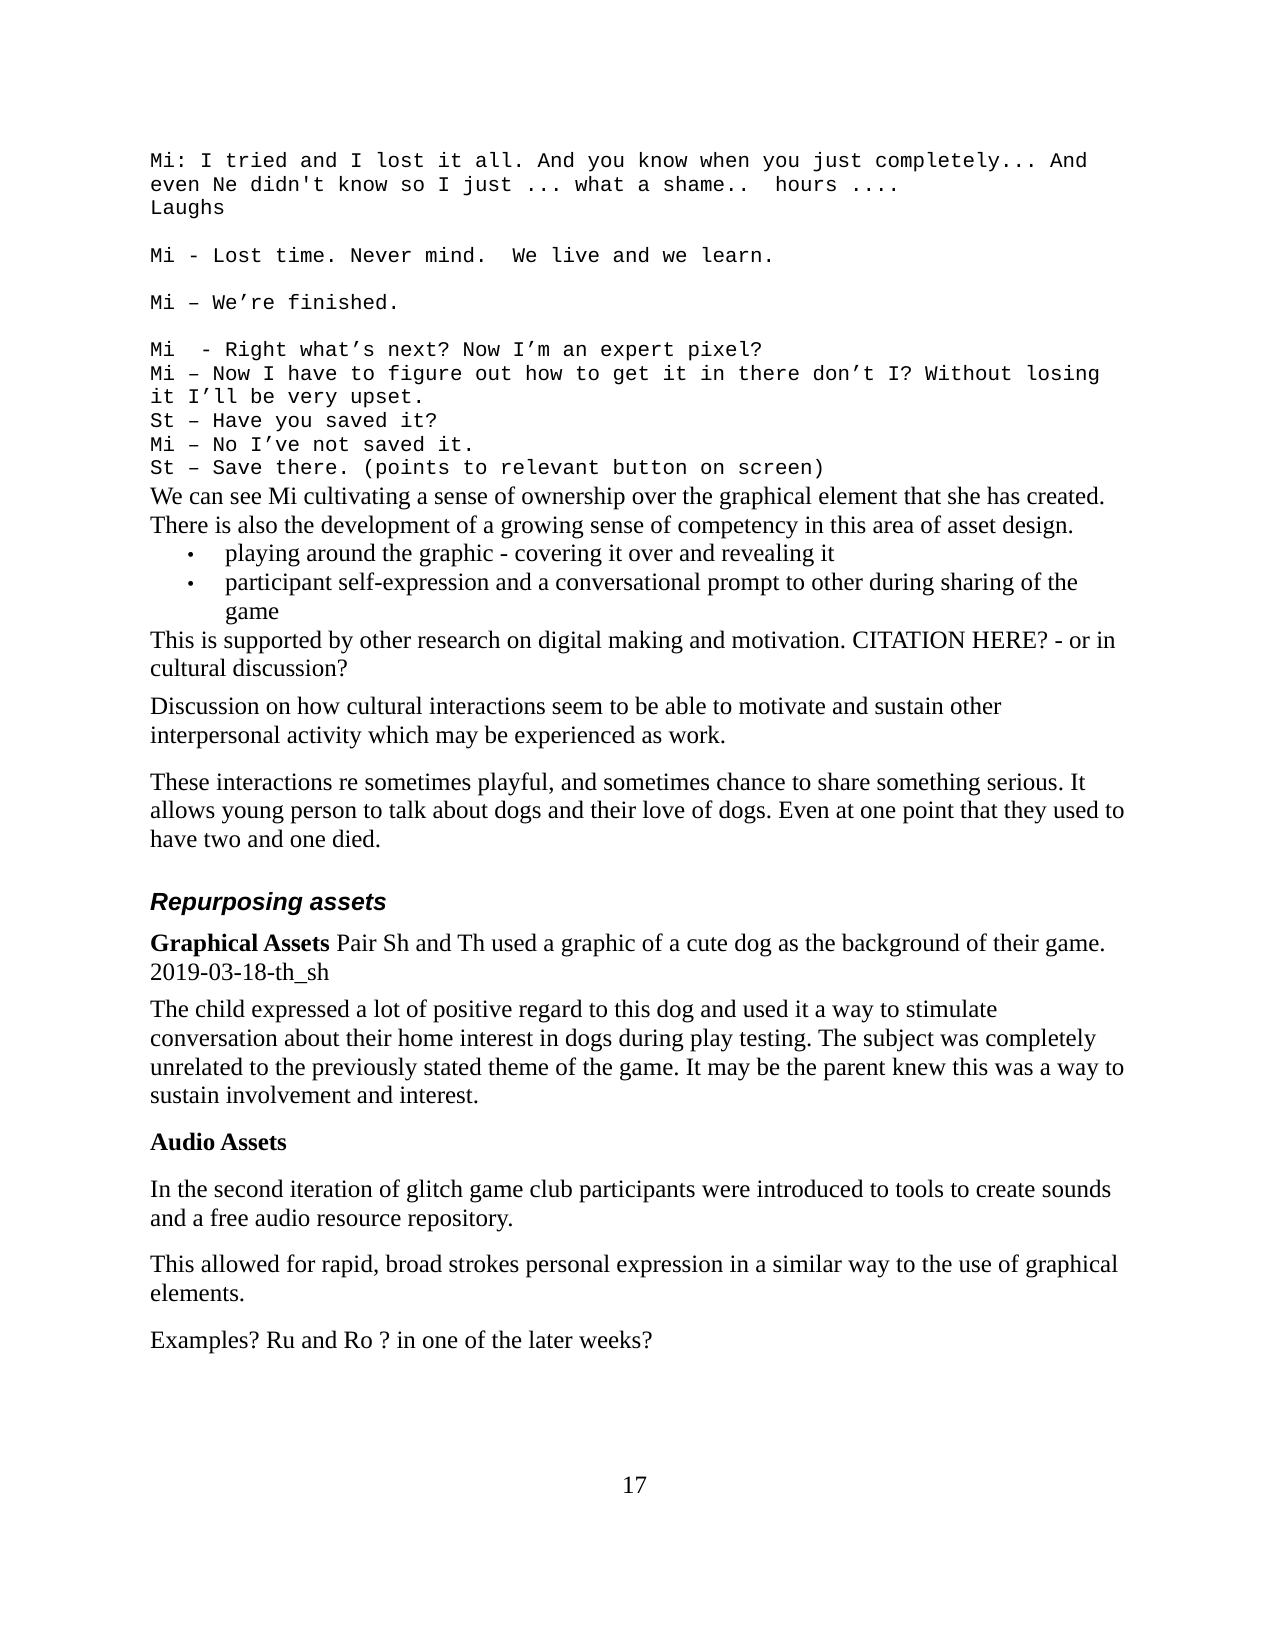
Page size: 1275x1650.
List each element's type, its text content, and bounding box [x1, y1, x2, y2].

text Mi - Lost time. Never mind. We live and we learn. [150, 244, 1125, 268]
text Graphical Assets Pair Sh and Th used a graphic of a cute dog as the background of their game. 2019-03-18-th_sh [150, 928, 1125, 985]
text St – Save there. (points to relevant button on screen) [150, 457, 1125, 481]
text Mi – We’re finished. [150, 292, 1125, 316]
subtitle Repurposing assets [150, 887, 1125, 915]
list participant self-expression and a conversational prompt to other during sharing of the game [187, 567, 1125, 625]
text Mi: I tried and I lost it all. And you know when you just completely... And even Ne didn't know so I just ... what a shame.. hours .... [150, 150, 1125, 197]
text This allowed for rapid, broad strokes personal expression in a similar way to the use of graphical elements. [150, 1249, 1125, 1307]
text St – Have you saved it? [150, 410, 1125, 434]
text These interactions re sometimes playful, and sometimes chance to share something serious. It allows young person to talk about dogs and their love of dogs. Even at one point that they used to have two and one died. [150, 767, 1125, 853]
text This is supported by other research on digital making and motivation. CITATION HERE? - or in cultural discussion? [150, 625, 1125, 682]
text In the second iteration of glitch game club participants were introduced to tools to create sounds and a free audio resource repository. [150, 1174, 1125, 1231]
text We can see Mi cultivating a sense of ownership over the graphical element that she has created. There is also the development of a growing sense of competency in this area of asset design. [150, 481, 1125, 538]
text Mi - Right what’s next? Now I’m an expert pixel? [150, 339, 1125, 363]
text The child expressed a lot of positive regard to this dog and used it a way to stimulate conversation about their home interest in dogs during play testing. The subject was completely unrelated to the previously stated theme of the game. It may be the parent knew this was a way to sustain involvement and interest. [150, 994, 1125, 1109]
text Audio Assets [150, 1127, 1125, 1156]
text Laughs [150, 197, 1125, 221]
text Mi – Now I have to figure out how to get it in there don’t I? Without losing it I’ll be very upset. [150, 363, 1125, 410]
text Mi – No I’ve not saved it. [150, 434, 1125, 457]
text Examples? Ru and Ro ? in one of the later weeks? [150, 1325, 1125, 1353]
list playing around the graphic - covering it over and revealing it [187, 538, 1125, 567]
text Discussion on how cultural interactions seem to be able to motivate and sustain other interpersonal activity which may be experienced as work. [150, 691, 1125, 749]
